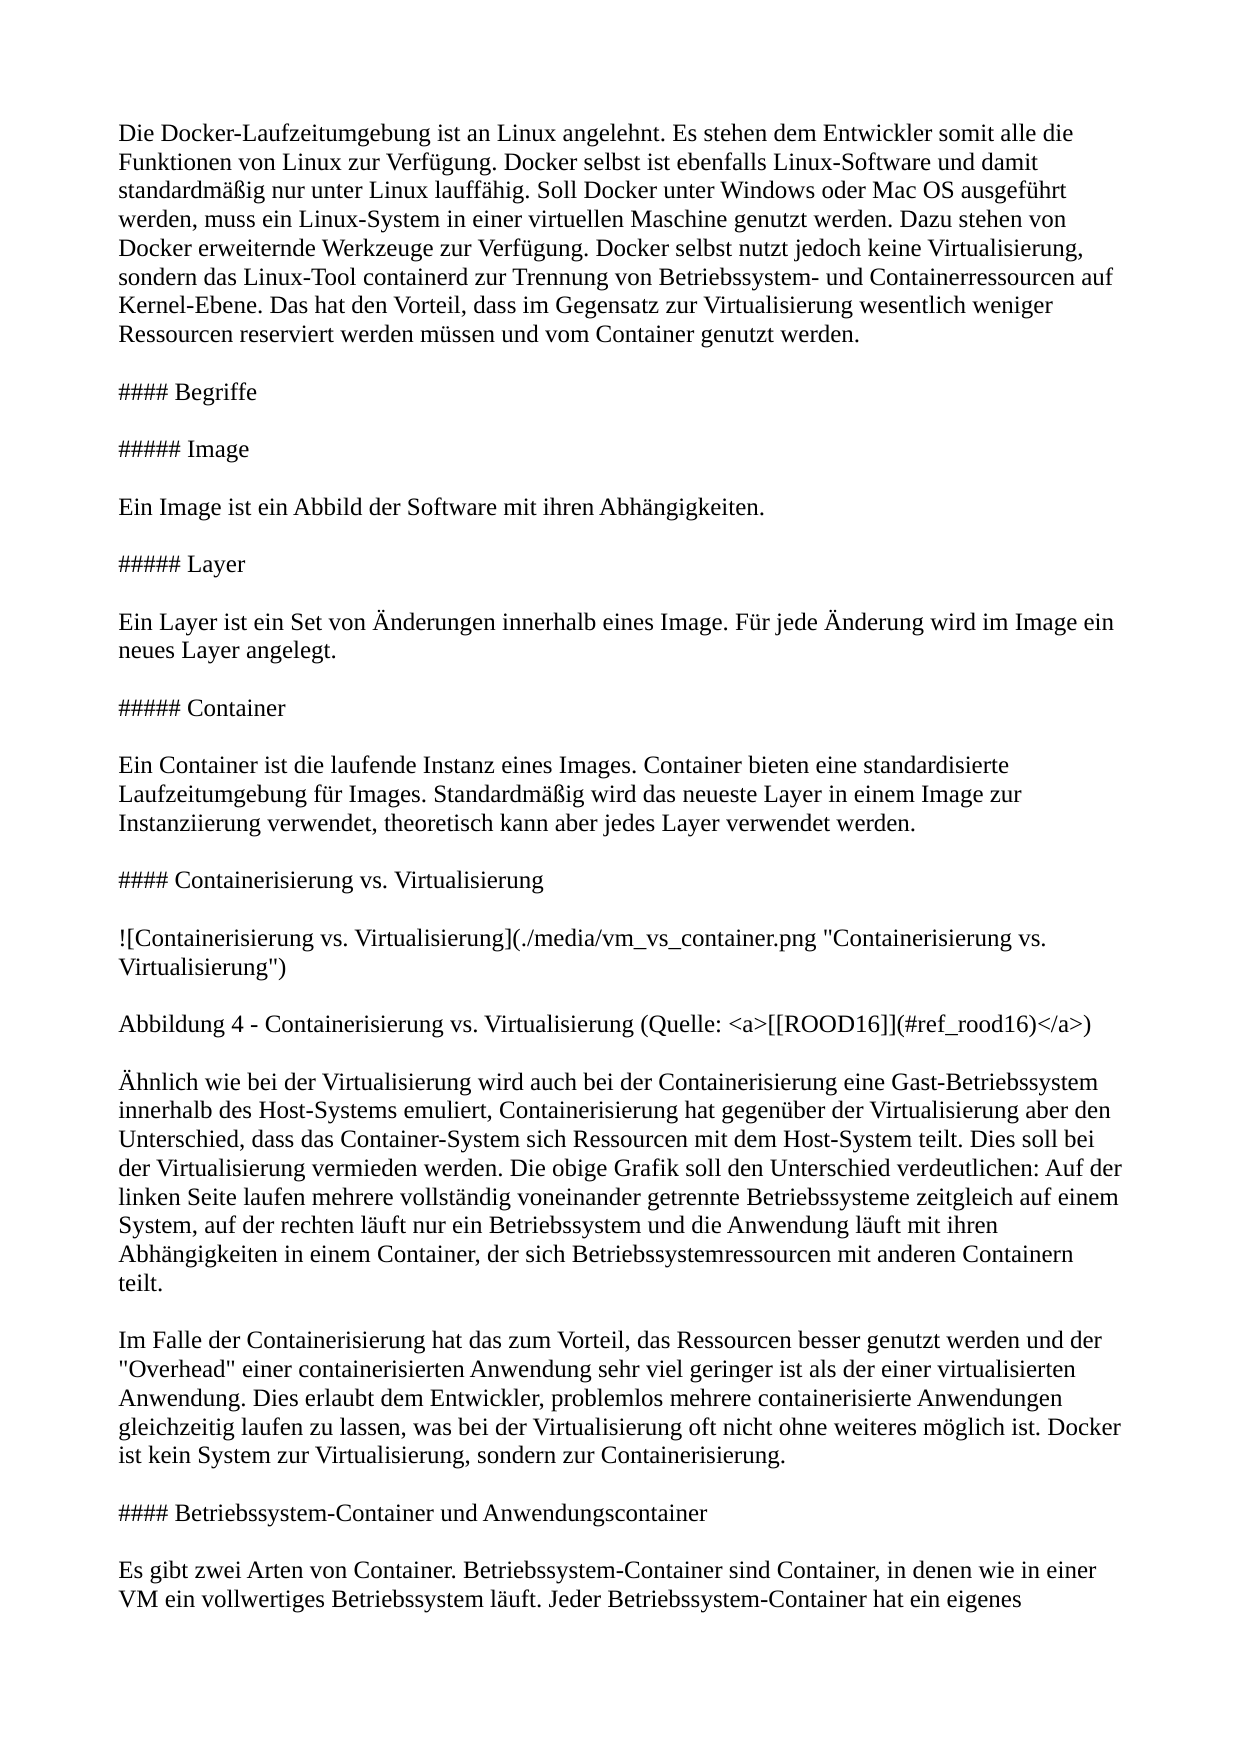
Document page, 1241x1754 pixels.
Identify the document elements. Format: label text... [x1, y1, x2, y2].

text ##### Layer [118, 549, 1122, 578]
text ![Containerisierung vs. Virtualisierung](./media/vm_vs_container.png "Containerisierung vs. Virtualisierung") [118, 923, 1122, 981]
text Ein Container ist die laufende Instanz eines Images. Container bieten eine standardisierte Laufzeitumgebung für Images. Standardmäßig wird das neueste Layer in einem Image zur Instanziierung verwendet, theoretisch kann aber jedes Layer verwendet werden. [118, 751, 1122, 837]
text Die Docker-Laufzeitumgebung ist an Linux angelehnt. Es stehen dem Entwickler somit alle die Funktionen von Linux zur Verfügung. Docker selbst ist ebenfalls Linux-Software und damit standardmäßig nur unter Linux lauffähig. Soll Docker unter Windows oder Mac OS ausgeführt werden, muss ein Linux-System in einer virtuellen Maschine genutzt werden. Dazu stehen von Docker erweiternde Werkzeuge zur Verfügung. Docker selbst nutzt jedoch keine Virtualisierung, sondern das Linux-Tool containerd zur Trennung von Betriebssystem- und Containerressourcen auf Kernel-Ebene. Das hat den Vorteil, dass im Gegensatz zur Virtualisierung wesentlich weniger Ressourcen reserviert werden müssen und vom Container genutzt werden. [118, 118, 1122, 348]
text Ein Image ist ein Abbild der Software mit ihren Abhängigkeiten. [118, 492, 1122, 521]
text Im Falle der Containerisierung hat das zum Vorteil, das Ressourcen besser genutzt werden und der "Overhead" einer containerisierten Anwendung sehr viel geringer ist als der einer virtualisierten Anwendung. Dies erlaubt dem Entwickler, problemlos mehrere containerisierte Anwendungen gleichzeitig laufen zu lassen, was bei der Virtualisierung oft nicht ohne weiteres möglich ist. Docker ist kein System zur Virtualisierung, sondern zur Containerisierung. [118, 1326, 1122, 1469]
text ##### Container [118, 693, 1122, 722]
text Es gibt zwei Arten von Container. Betriebssystem-Container sind Container, in denen wie in einer VM ein vollwertiges Betriebssystem läuft. Jeder Betriebssystem-Container hat ein eigenes [118, 1556, 1122, 1613]
text Ein Layer ist ein Set von Änderungen innerhalb eines Image. Für jede Änderung wird im Image ein neues Layer angelegt. [118, 607, 1122, 664]
text #### Betriebssystem-Container und Anwendungscontainer [118, 1498, 1122, 1527]
text #### Containerisierung vs. Virtualisierung [118, 866, 1122, 894]
text ##### Image [118, 434, 1122, 463]
text Ähnlich wie bei der Virtualisierung wird auch bei der Containerisierung eine Gast-Betriebssystem innerhalb des Host-Systems emuliert, Containerisierung hat gegenüber der Virtualisierung aber den Unterschied, dass das Container-System sich Ressourcen mit dem Host-System teilt. Dies soll bei der Virtualisierung vermieden werden. Die obige Grafik soll den Unterschied verdeutlichen: Auf der linken Seite laufen mehrere vollständig voneinander getrennte Betriebssysteme zeitgleich auf einem System, auf der rechten läuft nur ein Betriebssystem und die Anwendung läuft mit ihren Abhängigkeiten in einem Container, der sich Betriebssystemressourcen mit anderen Containern teilt. [118, 1067, 1122, 1297]
text Abbildung 4 - Containerisierung vs. Virtualisierung (Quelle: <a>[[ROOD16]](#ref_rood16)</a>) [118, 1009, 1122, 1038]
text #### Begriffe [118, 377, 1122, 406]
